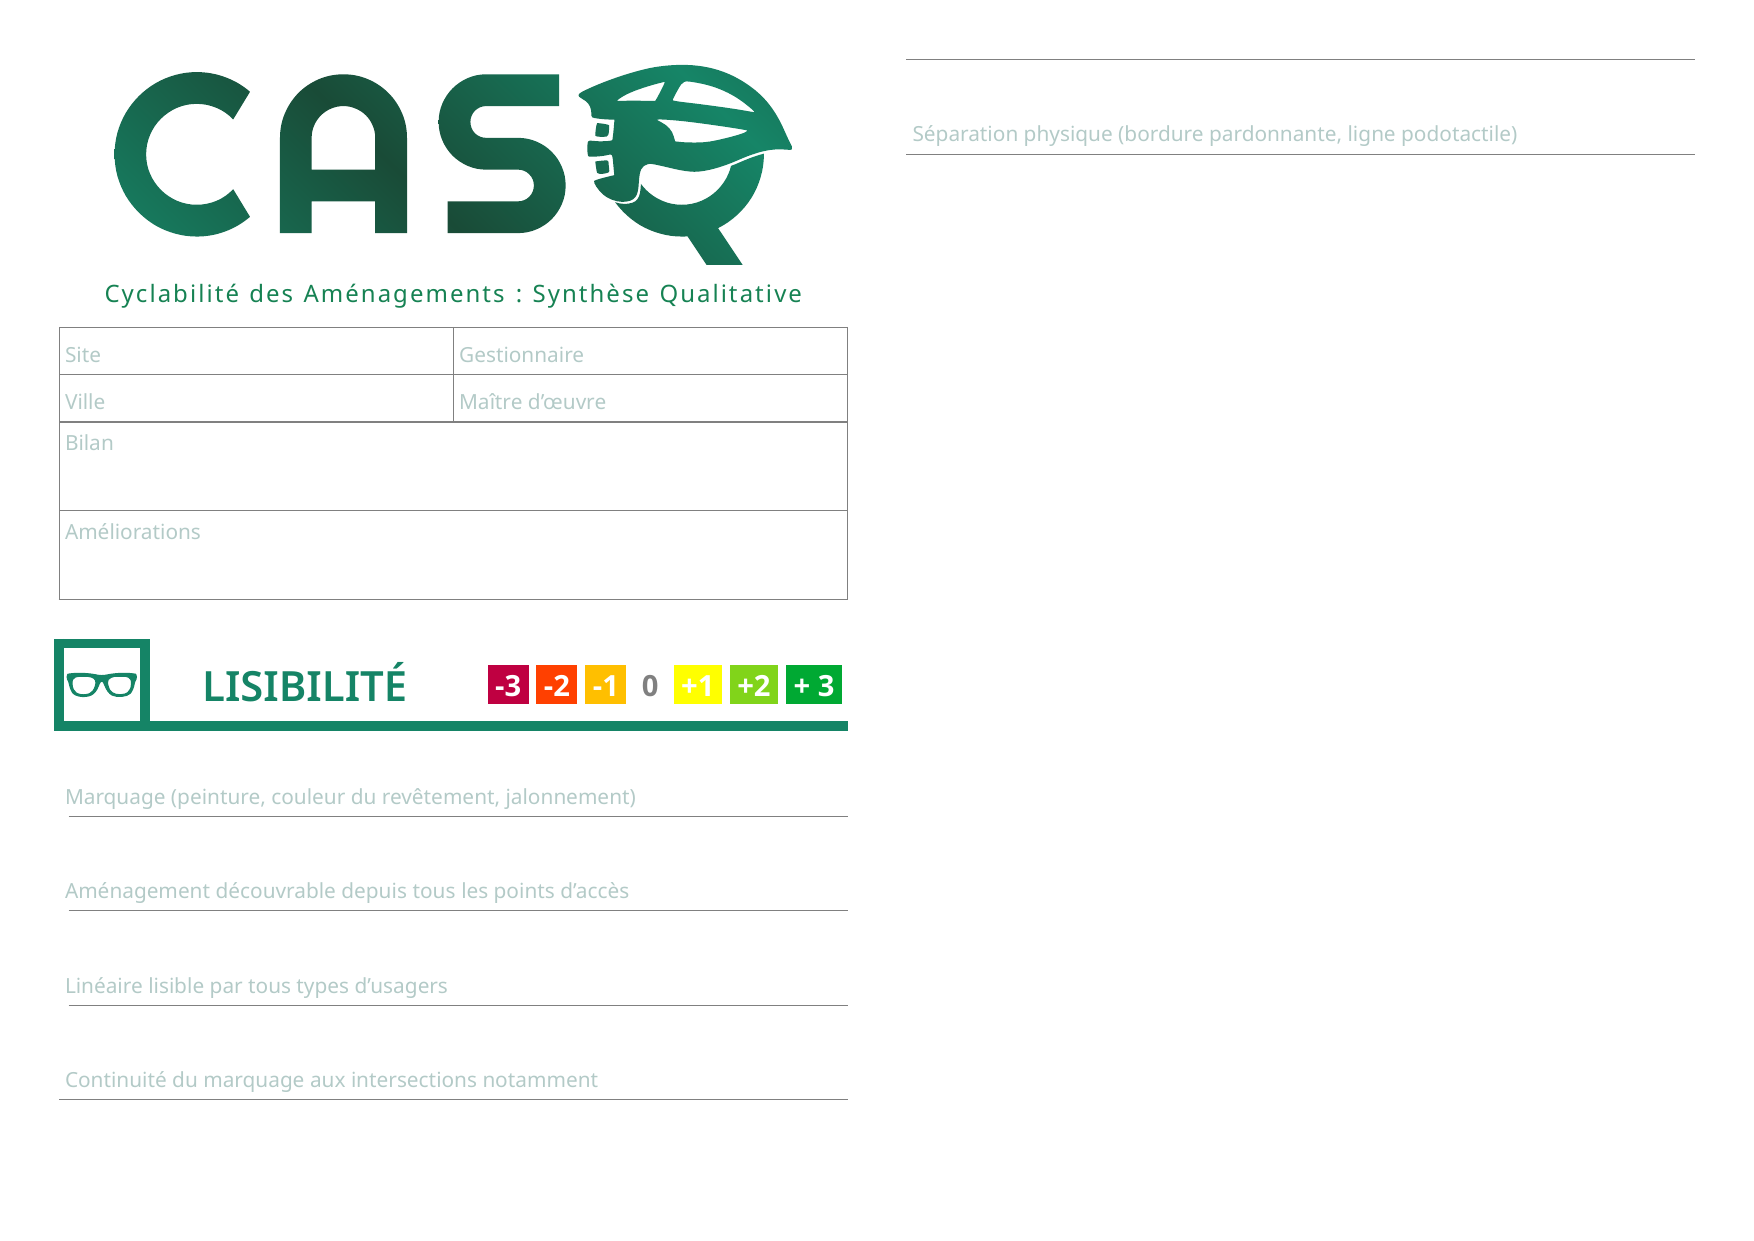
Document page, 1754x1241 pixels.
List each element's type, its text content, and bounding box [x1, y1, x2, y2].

table_cell Linéaire lisible par tous types d’usagers [59, 910, 847, 1005]
table_cell Gestionnaire [454, 328, 847, 374]
table_cell Site [60, 328, 453, 374]
table_cell Ville [60, 375, 453, 421]
table_cell Bilan [60, 423, 847, 510]
table_cell Séparation physique (bordure pardonnante, ligne podotactile) [906, 60, 1695, 153]
table_cell Améliorations [60, 511, 847, 598]
table_cell Continuité du marquage aux intersections notamment [59, 1005, 847, 1099]
table_header [64, 648, 140, 721]
table_cell Maître d’œuvre [454, 375, 847, 421]
table_header LISIBILITÉ [150, 639, 464, 721]
table_header -3 -2 -1 0 +1 +2 + 3 [464, 639, 847, 721]
table_cell Aménagement découvrable depuis tous les points d’accès [59, 816, 847, 910]
table_cell Marquage (peinture, couleur du revêtement, jalonnement) [59, 731, 847, 816]
table_header Cyclabilité des Aménagements : Synthèse Qualitative [59, 59, 847, 327]
